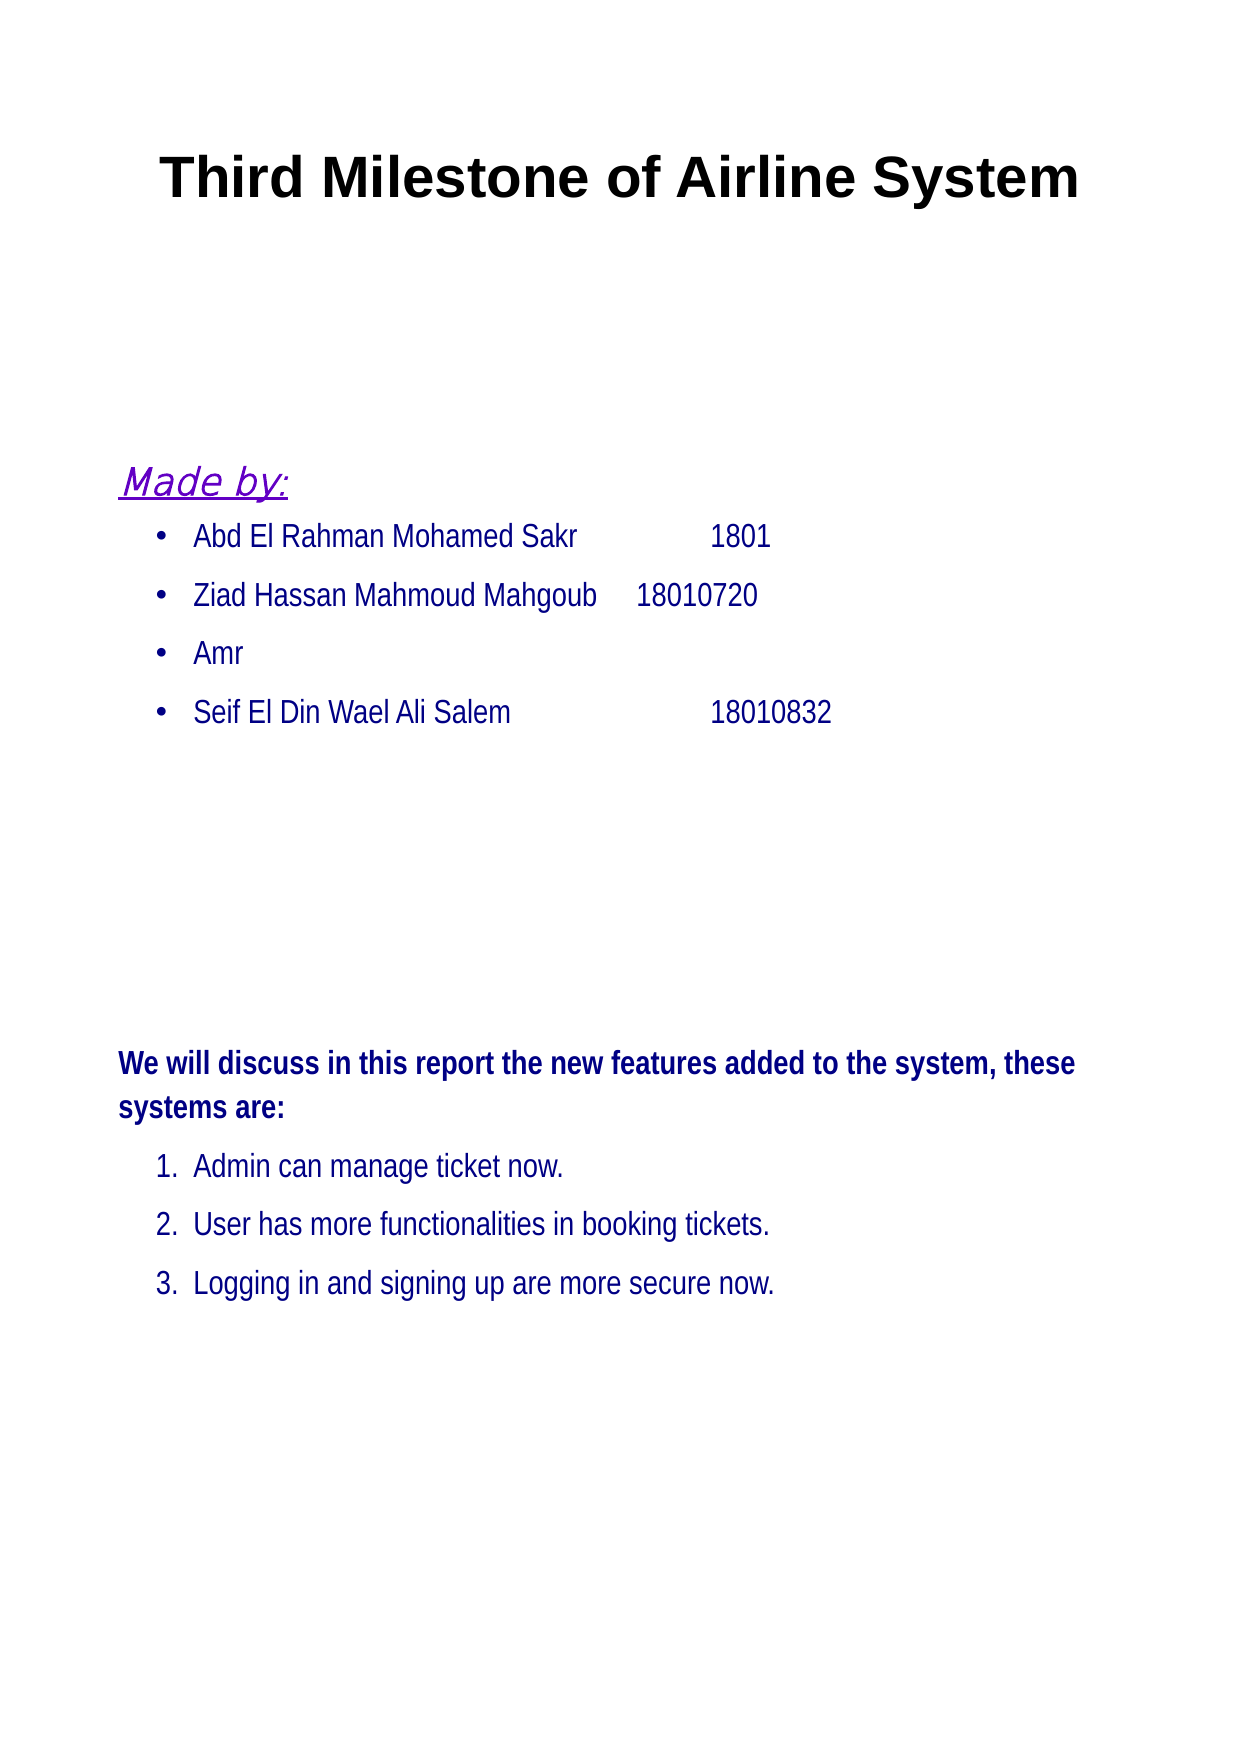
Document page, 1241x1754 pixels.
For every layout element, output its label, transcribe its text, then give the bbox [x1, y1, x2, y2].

list Abd El Rahman Mohamed Sakr 1801 [156, 516, 1122, 555]
text We will discuss in this report the new features added to the system, these systems are: [118, 1044, 1122, 1126]
list Logging in and signing up are more secure now. [156, 1263, 1122, 1301]
subtitle Made by: [118, 460, 1122, 504]
list User has more functionalities in booking tickets. [156, 1205, 1122, 1243]
list Admin can manage ticket now. [156, 1146, 1122, 1184]
list Ziad Hassan Mahmoud Mahgoub 18010720 [156, 575, 1122, 613]
list Amr [156, 634, 1122, 672]
list Seif El Din Wael Ali Salem 18010832 [156, 692, 1122, 731]
title Third Milestone of Airline System [118, 143, 1122, 210]
